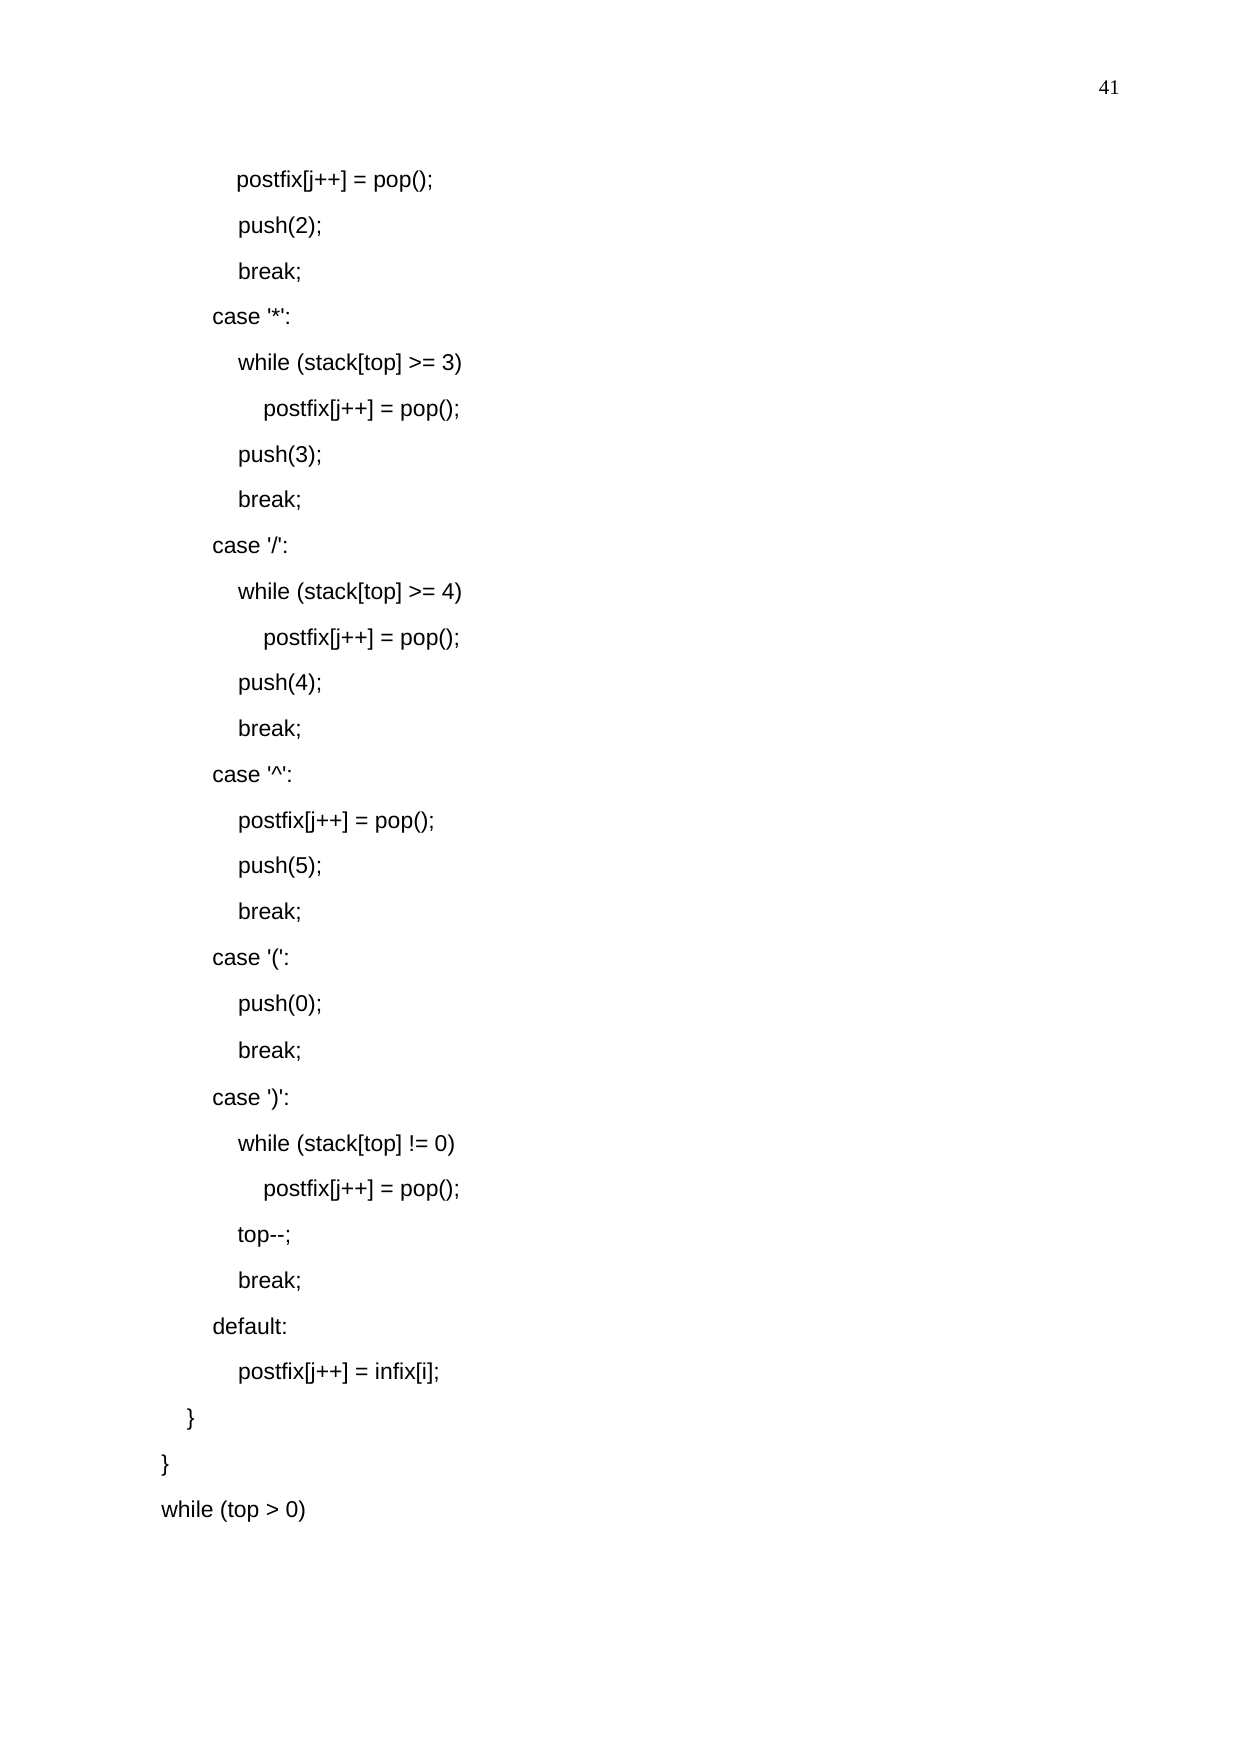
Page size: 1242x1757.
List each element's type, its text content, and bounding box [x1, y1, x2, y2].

text push(2); [238, 212, 1150, 238]
text push(4); [238, 669, 1150, 696]
text } [187, 1404, 1150, 1429]
text postfix[j++] = infix[i]; [238, 1358, 1150, 1383]
text case '(': push(0); break; [212, 944, 326, 1063]
text postfix[j++] = pop(); [263, 395, 1150, 421]
text push(5); [238, 852, 1150, 879]
text while (top > 0) [161, 1496, 1150, 1522]
text case '/': [212, 532, 1150, 558]
text while (stack[top] >= 4) [238, 578, 1150, 604]
text while (stack[top] != 0) [238, 1130, 1150, 1156]
text postfix[j++] = pop(); [263, 1175, 1150, 1202]
text top--; [237, 1221, 1150, 1247]
text postfix[j++] = pop(); [238, 807, 1150, 833]
text default: [212, 1313, 1150, 1339]
text case '^': [212, 761, 1150, 787]
text break; [238, 715, 1150, 741]
text break; [238, 898, 1150, 924]
text push(3); [238, 441, 1150, 467]
text postfix[j++] = pop(); [236, 166, 1150, 192]
text case ')': [212, 1084, 1150, 1110]
text break; [238, 1267, 1150, 1293]
text postfix[j++] = pop(); [263, 623, 1150, 650]
text break; [238, 486, 1150, 513]
text } [161, 1450, 1150, 1477]
text while (stack[top] >= 3) [238, 349, 1150, 375]
text break; [238, 258, 1150, 284]
text case '*': [212, 303, 1150, 330]
